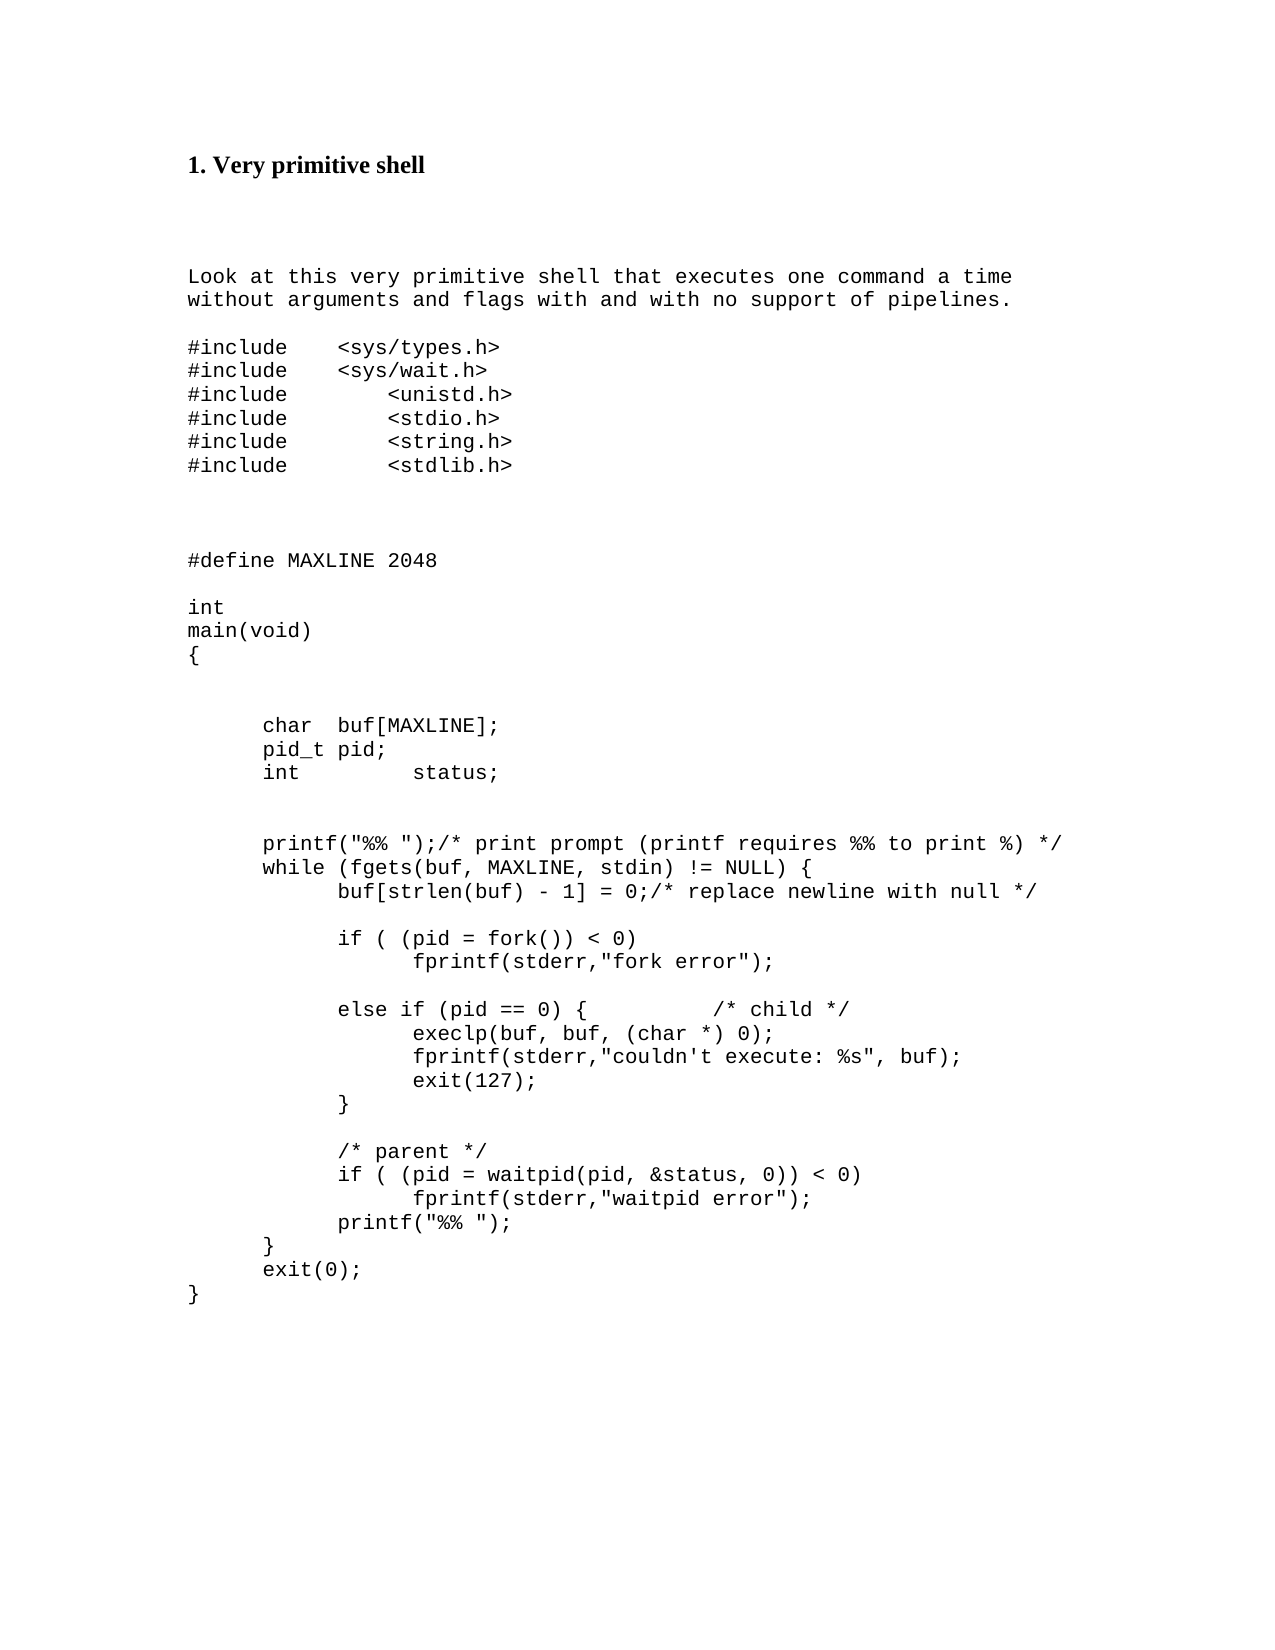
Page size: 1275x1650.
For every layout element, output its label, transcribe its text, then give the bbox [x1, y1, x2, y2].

text #include <string.h> [187, 431, 1087, 455]
text if ( (pid = waitpid(pid, &status, 0)) < 0) [187, 1164, 1087, 1188]
text main(void) [187, 621, 1087, 644]
text fprintf(stderr,"waitpid error"); [187, 1188, 1087, 1212]
text printf("%% "); [187, 1212, 1087, 1235]
text #include <sys/types.h> [187, 337, 1087, 360]
text #define MAXLINE 2048 [187, 549, 1087, 573]
text #include <stdio.h> [187, 408, 1087, 431]
text { [187, 644, 1087, 668]
text int [187, 597, 1087, 621]
text exit(0); [187, 1259, 1087, 1283]
text } [187, 1093, 1087, 1117]
text execlp(buf, buf, (char *) 0); [187, 1022, 1087, 1046]
text } [187, 1235, 1087, 1259]
text char buf[MAXLINE]; [187, 715, 1087, 739]
text Look at this very primitive shell that executes one command a time without arguments and flags with and with no support of pipelines. [187, 266, 1087, 313]
text #include <unistd.h> [187, 384, 1087, 408]
text exit(127); [187, 1070, 1087, 1093]
text buf[strlen(buf) - 1] = 0;/* replace newline with null */ [187, 881, 1087, 904]
text /* parent */ [187, 1141, 1087, 1164]
text while (fgets(buf, MAXLINE, stdin) != NULL) { [187, 857, 1087, 881]
text pid_t pid; [187, 739, 1087, 762]
text int status; [187, 762, 1087, 786]
text if ( (pid = fork()) < 0) [187, 928, 1087, 952]
text fprintf(stderr,"couldn't execute: %s", buf); [187, 1046, 1087, 1070]
text #include <sys/wait.h> [187, 360, 1087, 384]
text fprintf(stderr,"fork error"); [187, 952, 1087, 975]
subtitle 1. Very primitive shell [187, 150, 1087, 179]
text else if (pid == 0) { /* child */ [187, 999, 1087, 1022]
text #include <stdlib.h> [187, 455, 1087, 479]
text } [187, 1283, 1087, 1306]
text printf("%% ");/* print prompt (printf requires %% to print %) */ [187, 833, 1087, 857]
